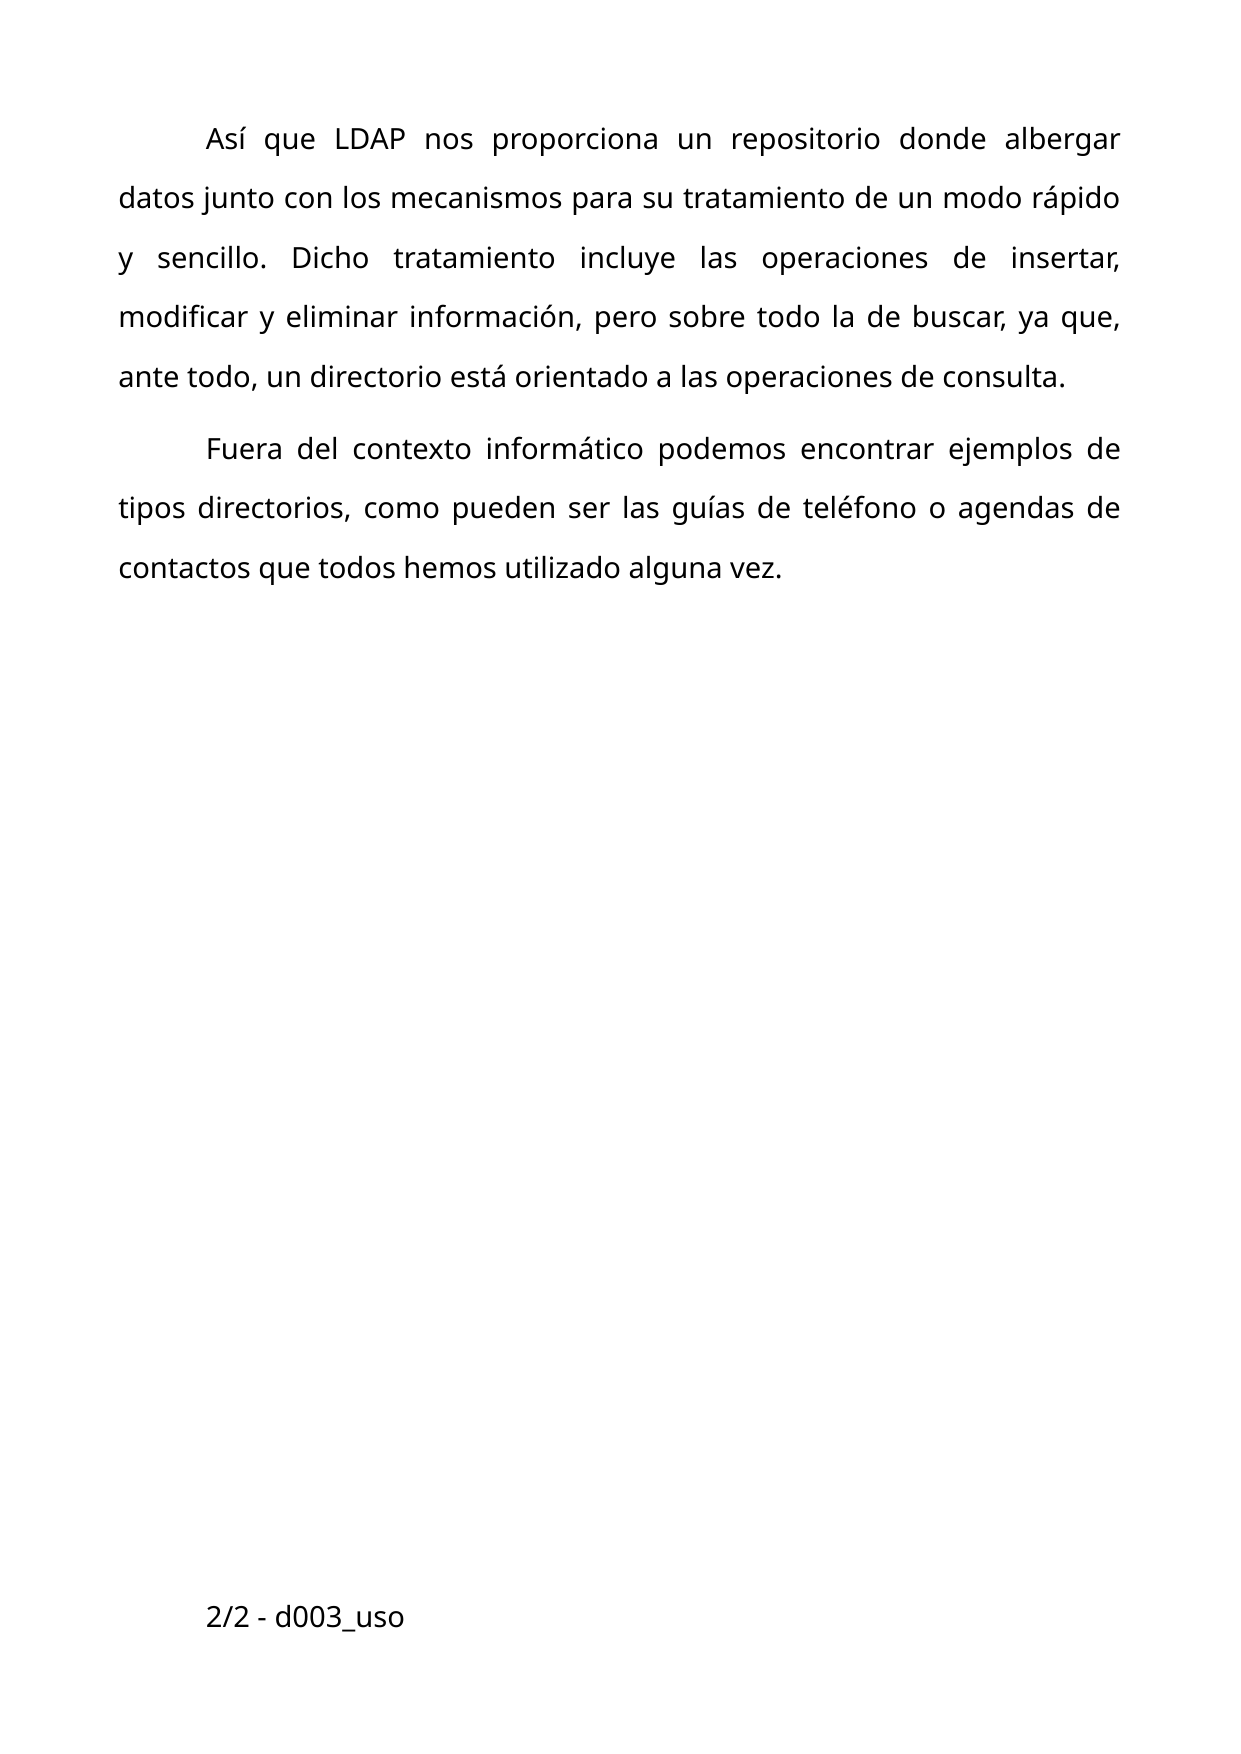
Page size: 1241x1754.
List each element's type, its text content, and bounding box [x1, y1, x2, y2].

text Fuera del contexto informático podemos encontrar ejemplos de tipos directorios, como pueden ser las guías de teléfono o agendas de contactos que todos hemos utilizado alguna vez. [118, 428, 1122, 587]
text Así que LDAP nos proporciona un repositorio donde albergar datos junto con los mecanismos para su tratamiento de un modo rápido y sencillo. Dicho tratamiento incluye las operaciones de insertar, modificar y eliminar información, pero sobre todo la de buscar, ya que, ante todo, un directorio está orientado a las operaciones de consulta. [118, 118, 1122, 396]
